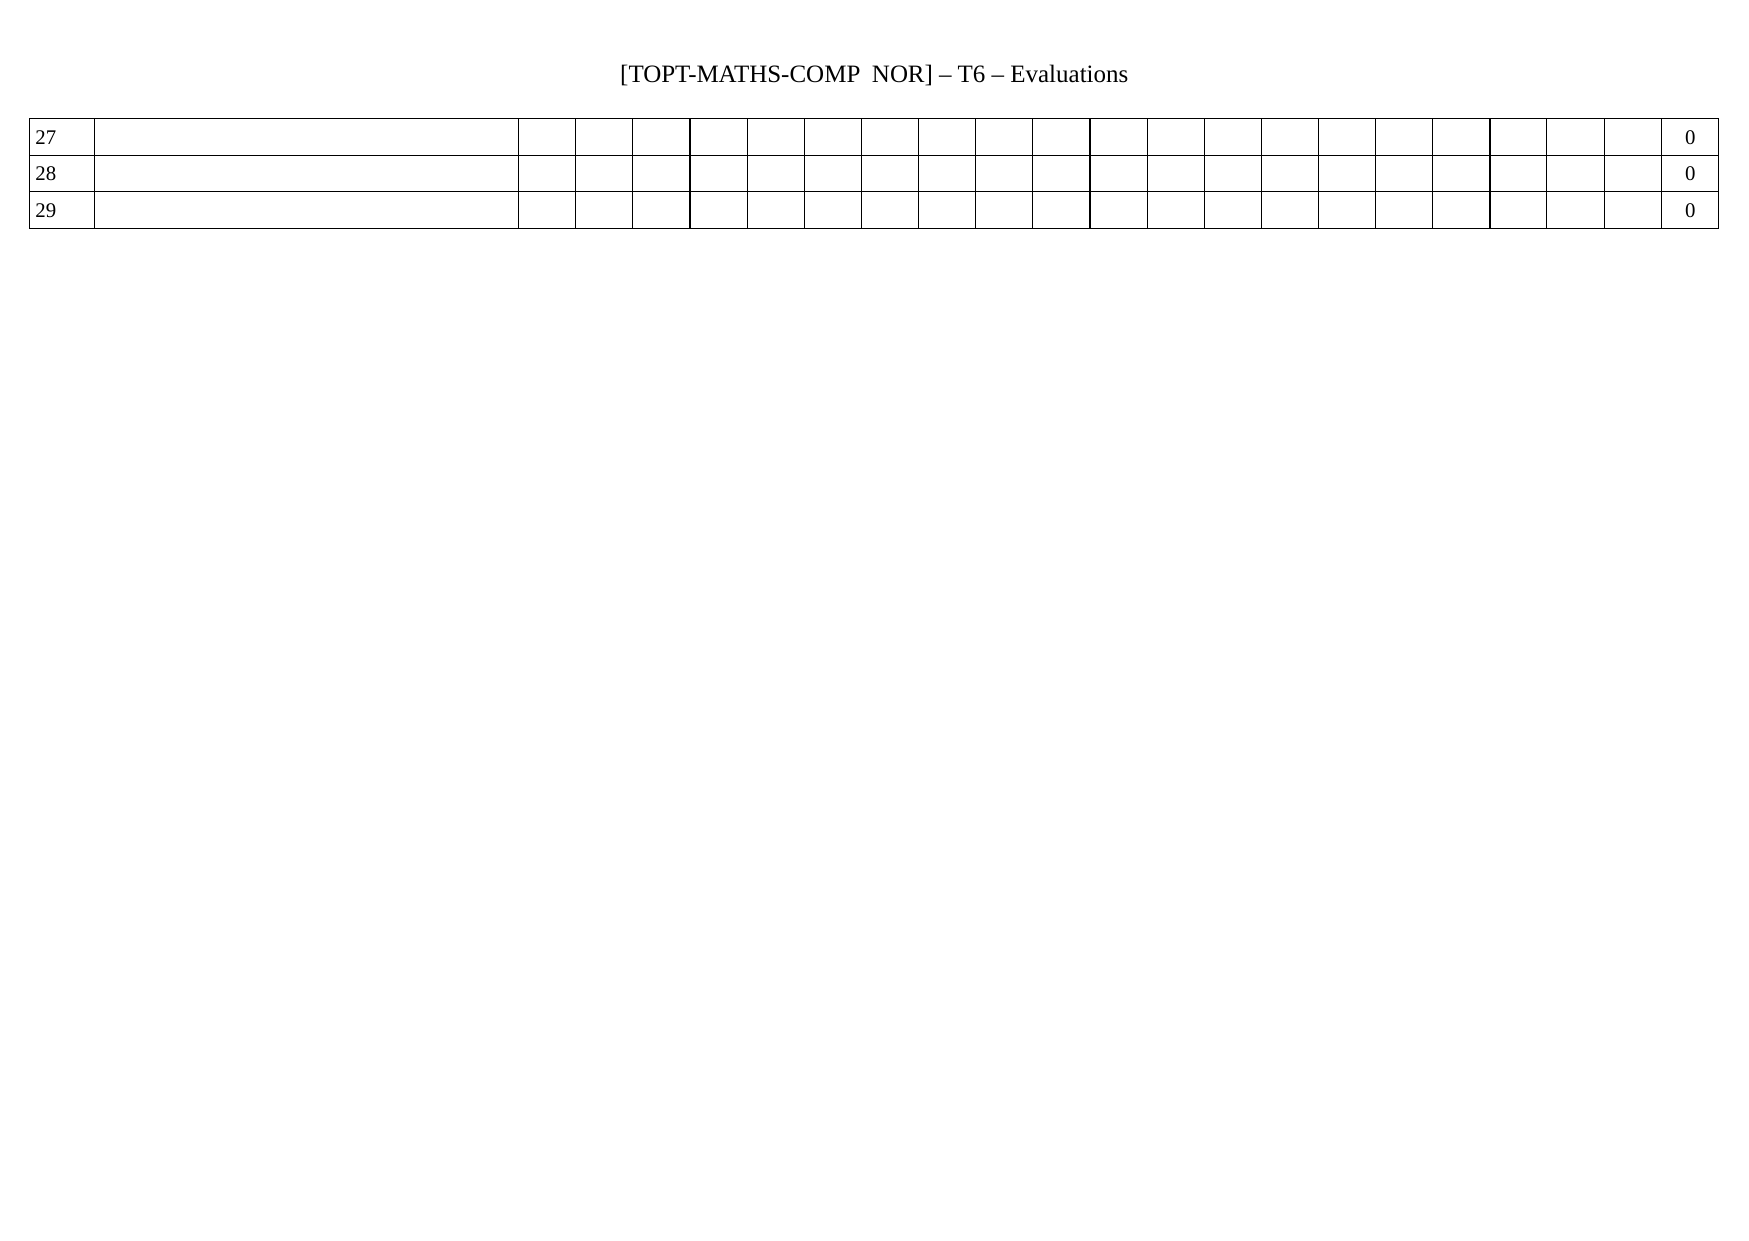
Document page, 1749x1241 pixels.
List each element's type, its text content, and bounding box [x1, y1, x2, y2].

table_cell [1091, 156, 1147, 191]
table_cell 28 [30, 156, 94, 191]
table_cell [1033, 192, 1089, 228]
table_cell [1033, 119, 1089, 154]
table_cell [519, 119, 575, 154]
table_cell [1547, 156, 1604, 191]
table_cell [1433, 192, 1489, 228]
table_cell [1148, 119, 1204, 154]
table_cell [95, 192, 518, 228]
table_cell [1376, 119, 1432, 154]
table_cell [1262, 119, 1318, 154]
table_cell 29 [30, 192, 94, 228]
table_cell [1605, 156, 1661, 191]
table_cell [862, 192, 918, 228]
table_cell [805, 192, 861, 228]
table_cell [1491, 192, 1546, 228]
table_cell [519, 192, 575, 228]
table_cell [1319, 119, 1375, 154]
table_cell [95, 156, 518, 191]
table_cell [1433, 156, 1489, 191]
table_cell [519, 156, 575, 191]
table_cell [919, 119, 975, 154]
table_cell [1033, 156, 1089, 191]
table_cell [862, 156, 918, 191]
table_cell [805, 119, 861, 154]
table_cell [1605, 192, 1661, 228]
table_cell [1433, 119, 1489, 154]
table_cell [1376, 192, 1432, 228]
table_cell [576, 192, 632, 228]
table_cell 27 [30, 119, 94, 154]
table_cell [1319, 156, 1375, 191]
table_cell [576, 119, 632, 154]
table_cell [1205, 119, 1261, 154]
table_cell [1205, 192, 1261, 228]
table_cell [633, 192, 689, 228]
table_cell [95, 119, 518, 154]
table_cell [976, 156, 1032, 191]
table_cell [691, 192, 747, 228]
table_cell [1491, 119, 1546, 154]
table_cell [1262, 192, 1318, 228]
table_cell [633, 156, 689, 191]
table_cell 0 [1662, 192, 1718, 228]
table_cell [1148, 192, 1204, 228]
table_cell [1319, 192, 1375, 228]
table_cell [1547, 192, 1604, 228]
table_cell [919, 156, 975, 191]
table_cell [1547, 119, 1604, 154]
table_cell [691, 156, 747, 191]
table_cell [1262, 156, 1318, 191]
table_cell [748, 192, 804, 228]
table_cell 0 [1662, 119, 1718, 154]
table_cell [862, 119, 918, 154]
table_cell 0 [1662, 156, 1718, 191]
table_cell [633, 119, 689, 154]
table_cell [919, 192, 975, 228]
table_cell [1491, 156, 1546, 191]
table_cell [691, 119, 747, 154]
table_cell [805, 156, 861, 191]
table_cell [976, 192, 1032, 228]
table_cell [1376, 156, 1432, 191]
table_cell [576, 156, 632, 191]
table_cell [1148, 156, 1204, 191]
table_cell [1091, 119, 1147, 154]
table_cell [976, 119, 1032, 154]
table_cell [1605, 119, 1661, 154]
table_cell [748, 119, 804, 154]
table_cell [1205, 156, 1261, 191]
table_cell [1091, 192, 1147, 228]
table_cell [748, 156, 804, 191]
